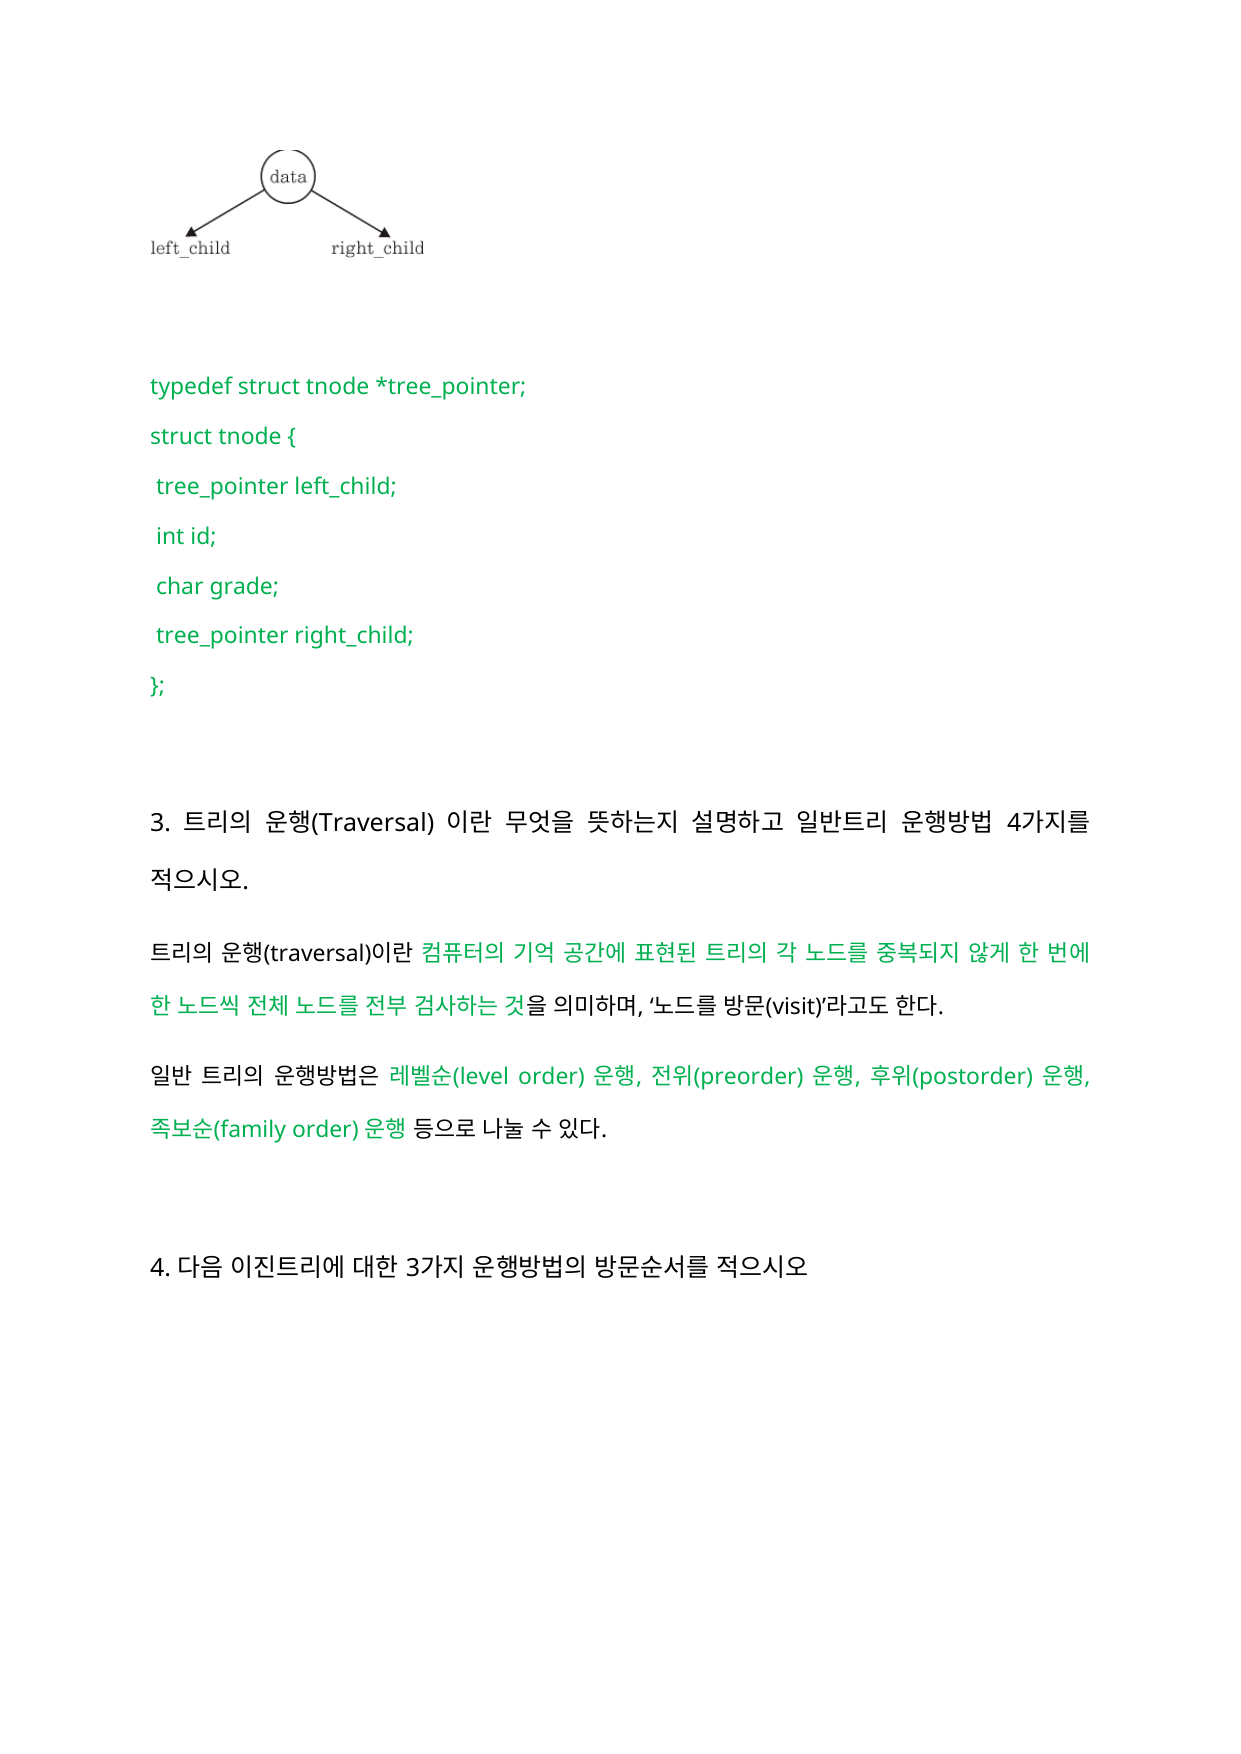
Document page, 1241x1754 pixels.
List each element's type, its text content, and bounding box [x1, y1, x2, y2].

text 3. 트리의 운행(Traversal) 이란 무엇을 뜻하는지 설명하고 일반트리 운행방법 4가지를 적으시오. [150, 802, 1090, 896]
text tree_pointer left_child; [150, 470, 1090, 501]
text }; [150, 669, 1090, 701]
text 4. 다음 이진트리에 대한 3가지 운행방법의 방문순서를 적으시오 [150, 1247, 1090, 1283]
text tree_pointer right_child; [150, 619, 1090, 651]
text 트리의 운행(traversal)이란 컴퓨터의 기억 공간에 표현된 트리의 각 노드를 중복되지 않게 한 번에 한 노드씩 전체 노드를 전부 검사하는 것을 의미하며, ‘노드를 방문(visit)’라고도 한다. [150, 934, 1090, 1021]
text typedef struct tnode *tree_pointer; [150, 370, 1090, 401]
text 일반 트리의 운행방법은 레벨순(level order) 운행, 전위(preorder) 운행, 후위(postorder) 운행, 족보순(family order) 운행 등으로 나눌 수 있다. [150, 1058, 1090, 1144]
text struct tnode { [150, 420, 1090, 451]
text char grade; [150, 569, 1090, 601]
picture [150, 150, 424, 258]
text int id; [150, 520, 1090, 551]
